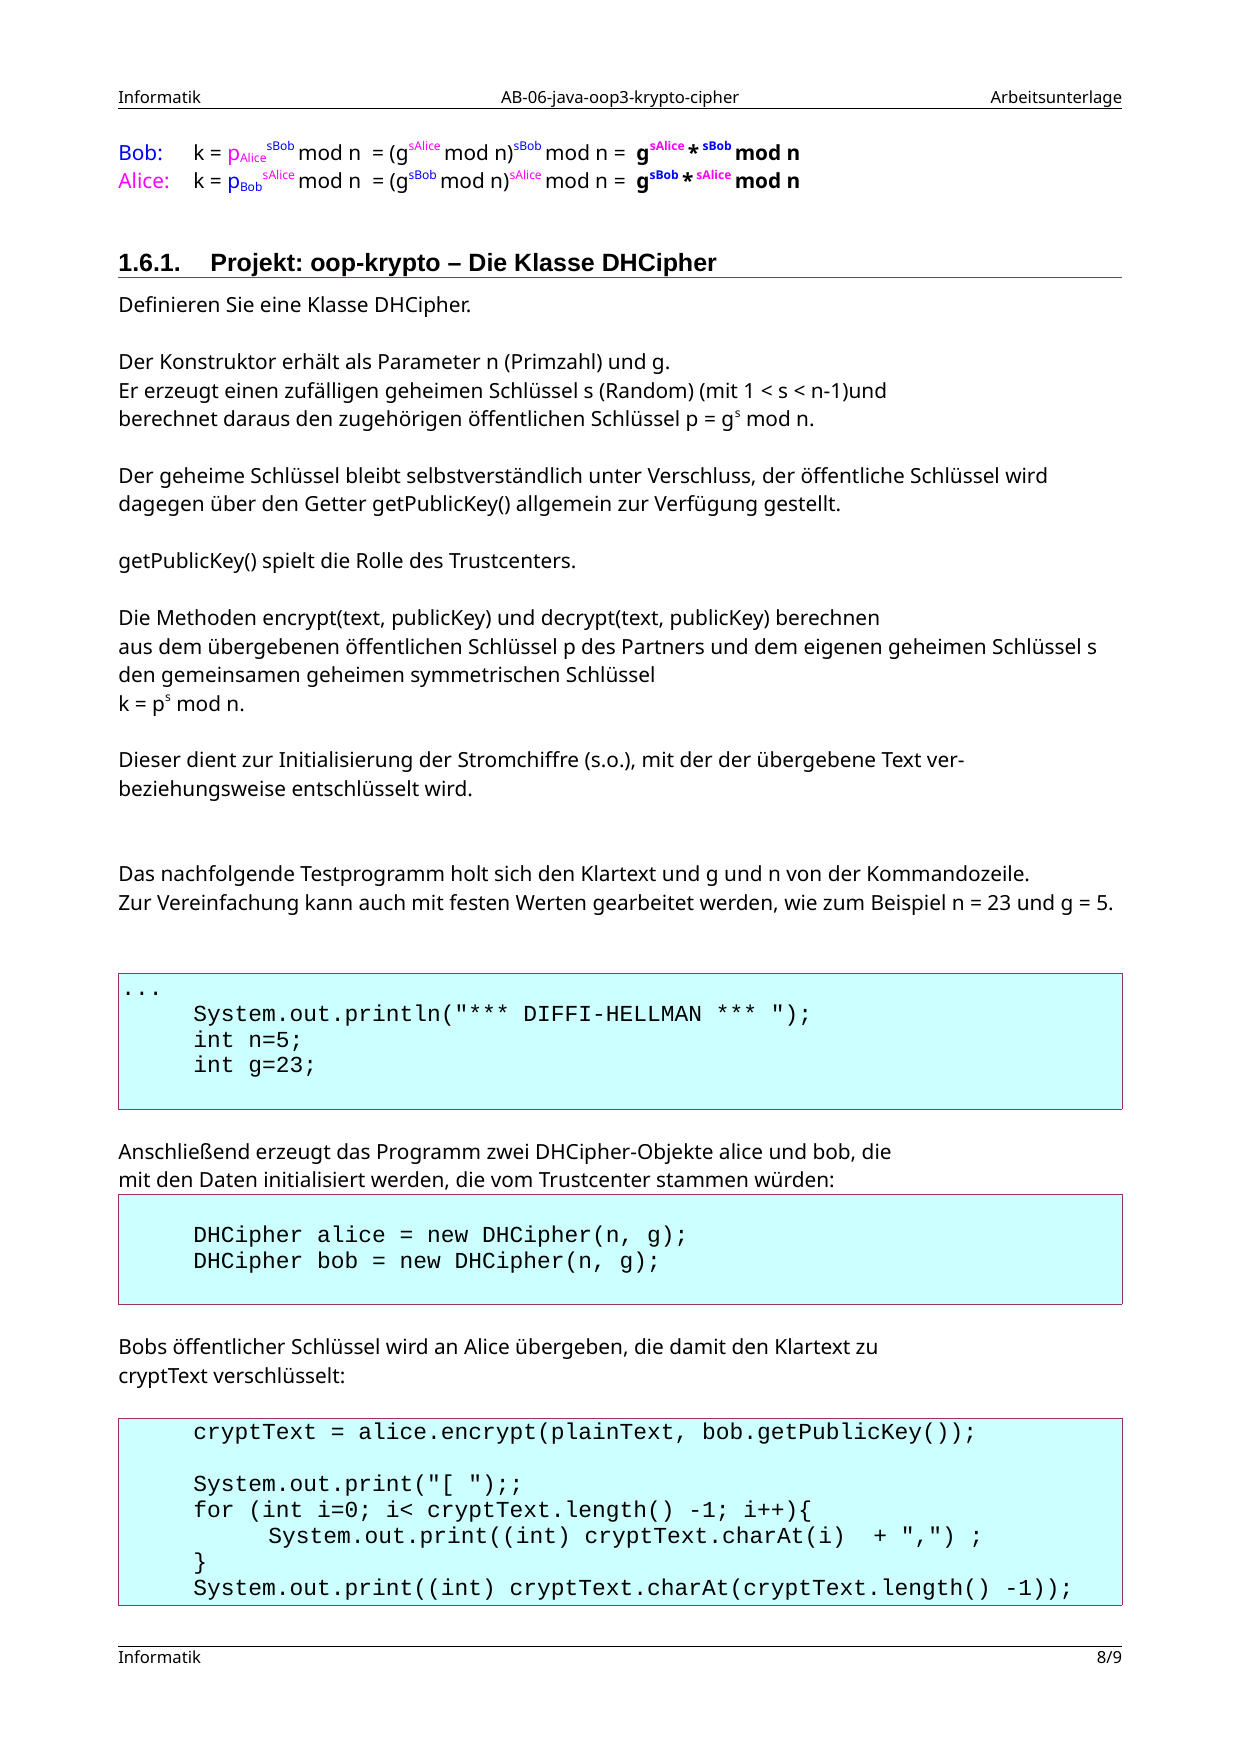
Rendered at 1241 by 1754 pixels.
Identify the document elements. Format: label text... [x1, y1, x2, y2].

text System.out.println("*** DIFFI-HELLMAN *** "); [119, 999, 1122, 1025]
text Anschließend erzeugt das Programm zwei DHCipher-Objekte alice und bob, die [118, 1137, 1122, 1166]
text getPublicKey() spielt die Rolle des Trustcenters. [118, 546, 1122, 575]
text Der Konstruktor erhält als Parameter n (Primzahl) und g. [118, 347, 1122, 376]
text Der geheime Schlüssel bleibt selbstverständlich unter Verschluss, der öffentliche Schlüssel wird dagegen über den Getter getPublicKey() allgemein zur Verfügung gestellt. [118, 461, 1122, 518]
text Die Methoden encrypt(text, publicKey) und decrypt(text, publicKey) berechnen [118, 603, 1122, 632]
text DHCipher alice = new DHCipher(n, g); [119, 1220, 1122, 1246]
text mit den Daten initialisiert werden, die vom Trustcenter stammen würden: [118, 1166, 1122, 1194]
text k = ps mod n. [118, 689, 1122, 717]
text for (int i=0; i< cryptText.length() -1; i++){ [119, 1495, 1122, 1521]
text Definieren Sie eine Klasse DHCipher. [118, 291, 1122, 319]
text int n=5; [119, 1025, 1122, 1051]
subtitle Projekt: oop-krypto – Die Klasse DHCipher [118, 248, 1122, 277]
text Bob: k = pAlicesBob mod n = (gsAlice mod n)sBob mod n = gsAlice * sBob mod n [118, 138, 1122, 166]
text cryptText = alice.encrypt(plainText, bob.getPublicKey()); [119, 1419, 1122, 1443]
text int g=23; [119, 1051, 1122, 1077]
text cryptText verschlüsselt: [118, 1361, 1122, 1389]
text Bobs öffentlicher Schlüssel wird an Alice übergeben, die damit den Klartext zu [118, 1332, 1122, 1361]
text } [119, 1547, 1122, 1573]
text Zur Vereinfachung kann auch mit festen Werten gearbeitet werden, wie zum Beispiel n = 23 und g = 5. [118, 888, 1122, 916]
text Er erzeugt einen zufälligen geheimen Schlüssel s (Random) (mit 1 < s < n-1)und [118, 376, 1122, 404]
text System.out.print((int) cryptText.charAt(cryptText.length() -1)); [119, 1573, 1122, 1605]
text ... [119, 974, 1122, 999]
text Alice: k = pBobsAlice mod n = (gsBob mod n)sAlice mod n = gsBob * sAlice mod n [118, 166, 1122, 195]
text berechnet daraus den zugehörigen öffentlichen Schlüssel p = gs mod n. [118, 404, 1122, 433]
text Das nachfolgende Testprogramm holt sich den Klartext und g und n von der Kommandozeile. [118, 859, 1122, 888]
text System.out.print("[ ");; [119, 1469, 1122, 1495]
text Dieser dient zur Initialisierung der Stromchiffre (s.o.), mit der der übergebene Text ver- beziehungsweise entschlüsselt wird. [118, 746, 1122, 802]
text System.out.print((int) cryptText.charAt(i) + ",") ; [119, 1521, 1122, 1547]
text DHCipher bob = new DHCipher(n, g); [119, 1246, 1122, 1272]
text aus dem übergebenen öffentlichen Schlüssel p des Partners und dem eigenen geheimen Schlüssel s den gemeinsamen geheimen symmetrischen Schlüssel [118, 632, 1122, 689]
